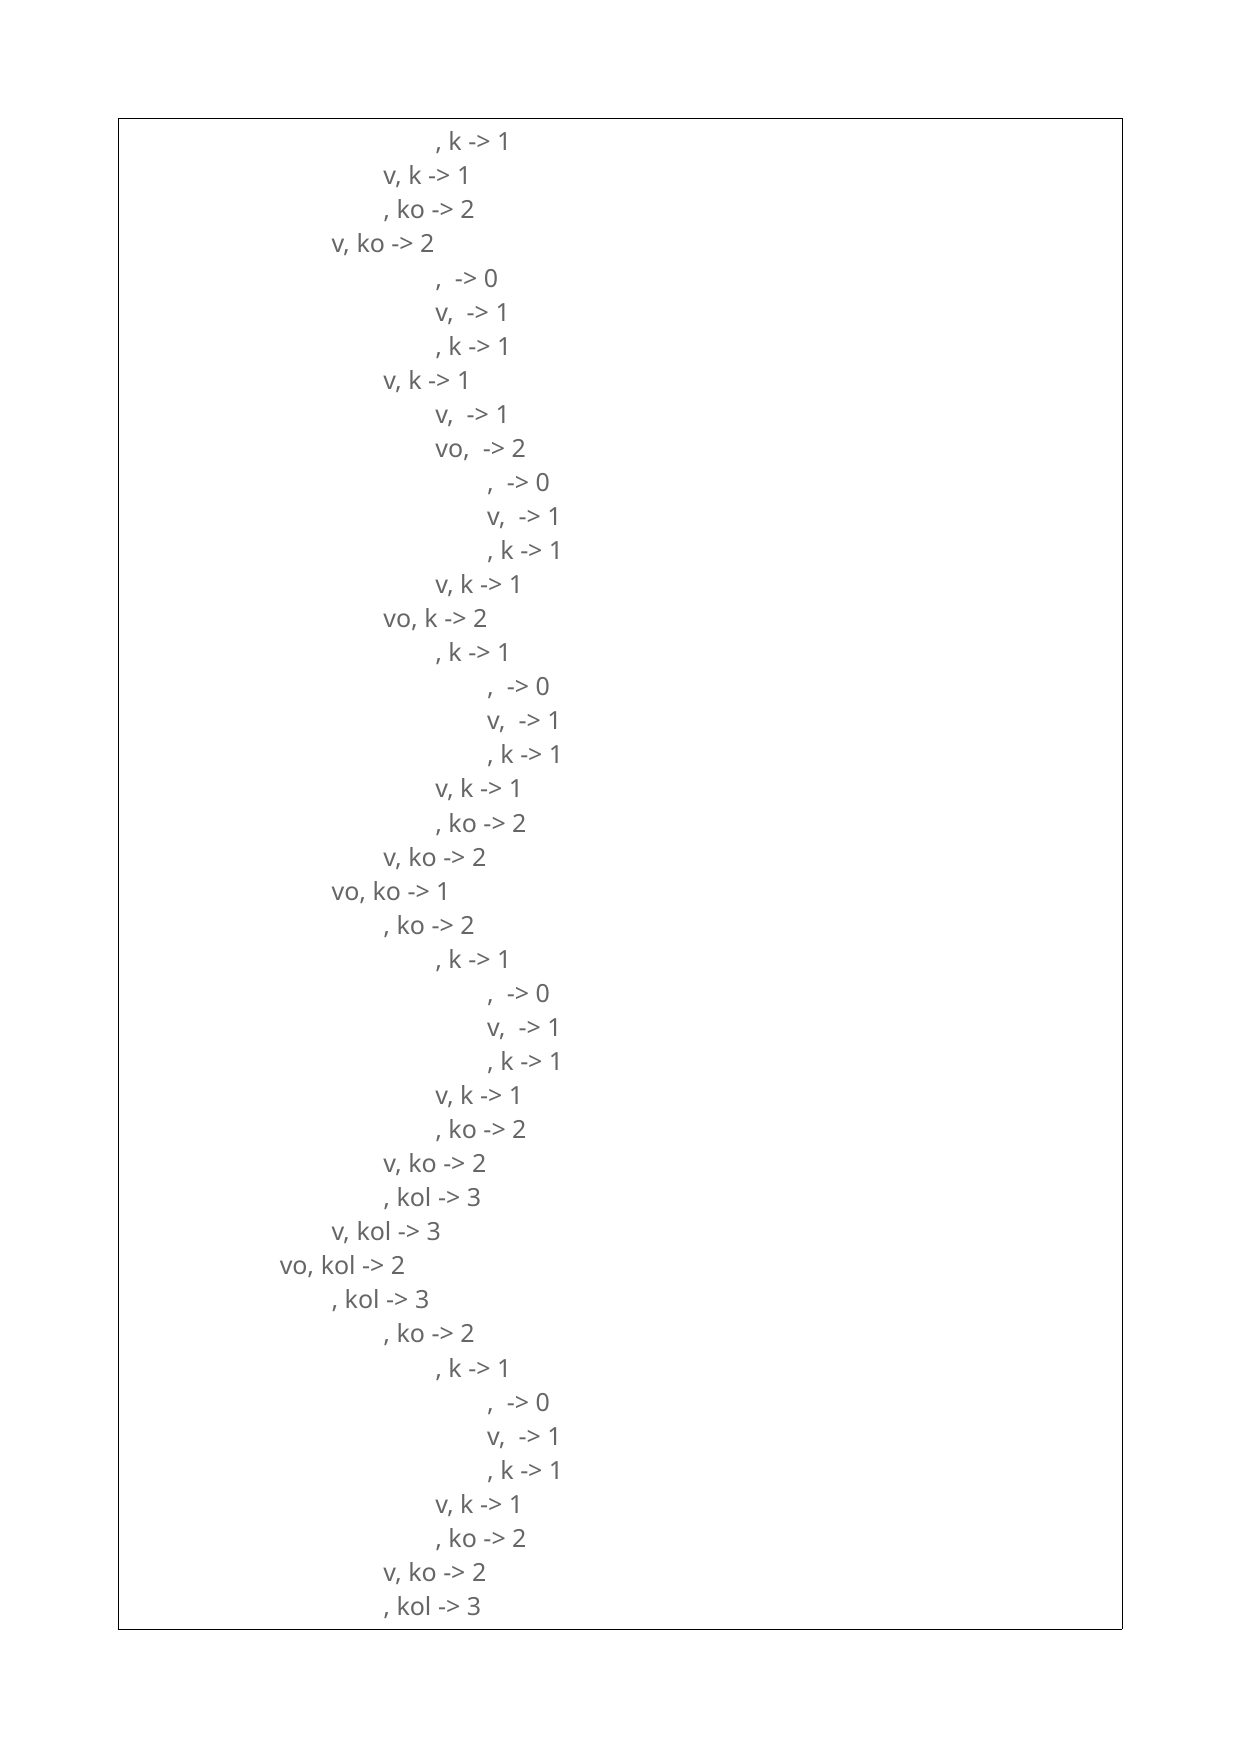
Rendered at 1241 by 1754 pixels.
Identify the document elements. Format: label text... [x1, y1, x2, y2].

table_header , k -> 1 v, k -> 1 , ko -> 2 v, ko -> 2 , -> 0 v, -> 1 , k -> 1 v, k -> 1 v, -> 1 vo, -> 2 , -> 0 v, -> 1 , k -> 1 v, k -> 1 vo, k -> 2 , k -> 1 , -> 0 v, -> 1 , k -> 1 v, k -> 1 , ko -> 2 v, ko -> 2 vo, ko -> 1 , ko -> 2 , k -> 1 , -> 0 v, -> 1 , k -> 1 v, k -> 1 , ko -> 2 v, ko -> 2 , kol -> 3 v, kol -> 3 vo, kol -> 2 , kol -> 3 , ko -> 2 , k -> 1 , -> 0 v, -> 1 , k -> 1 v, k -> 1 , ko -> 2 v, ko -> 2 , kol -> 3 [119, 119, 1122, 1628]
